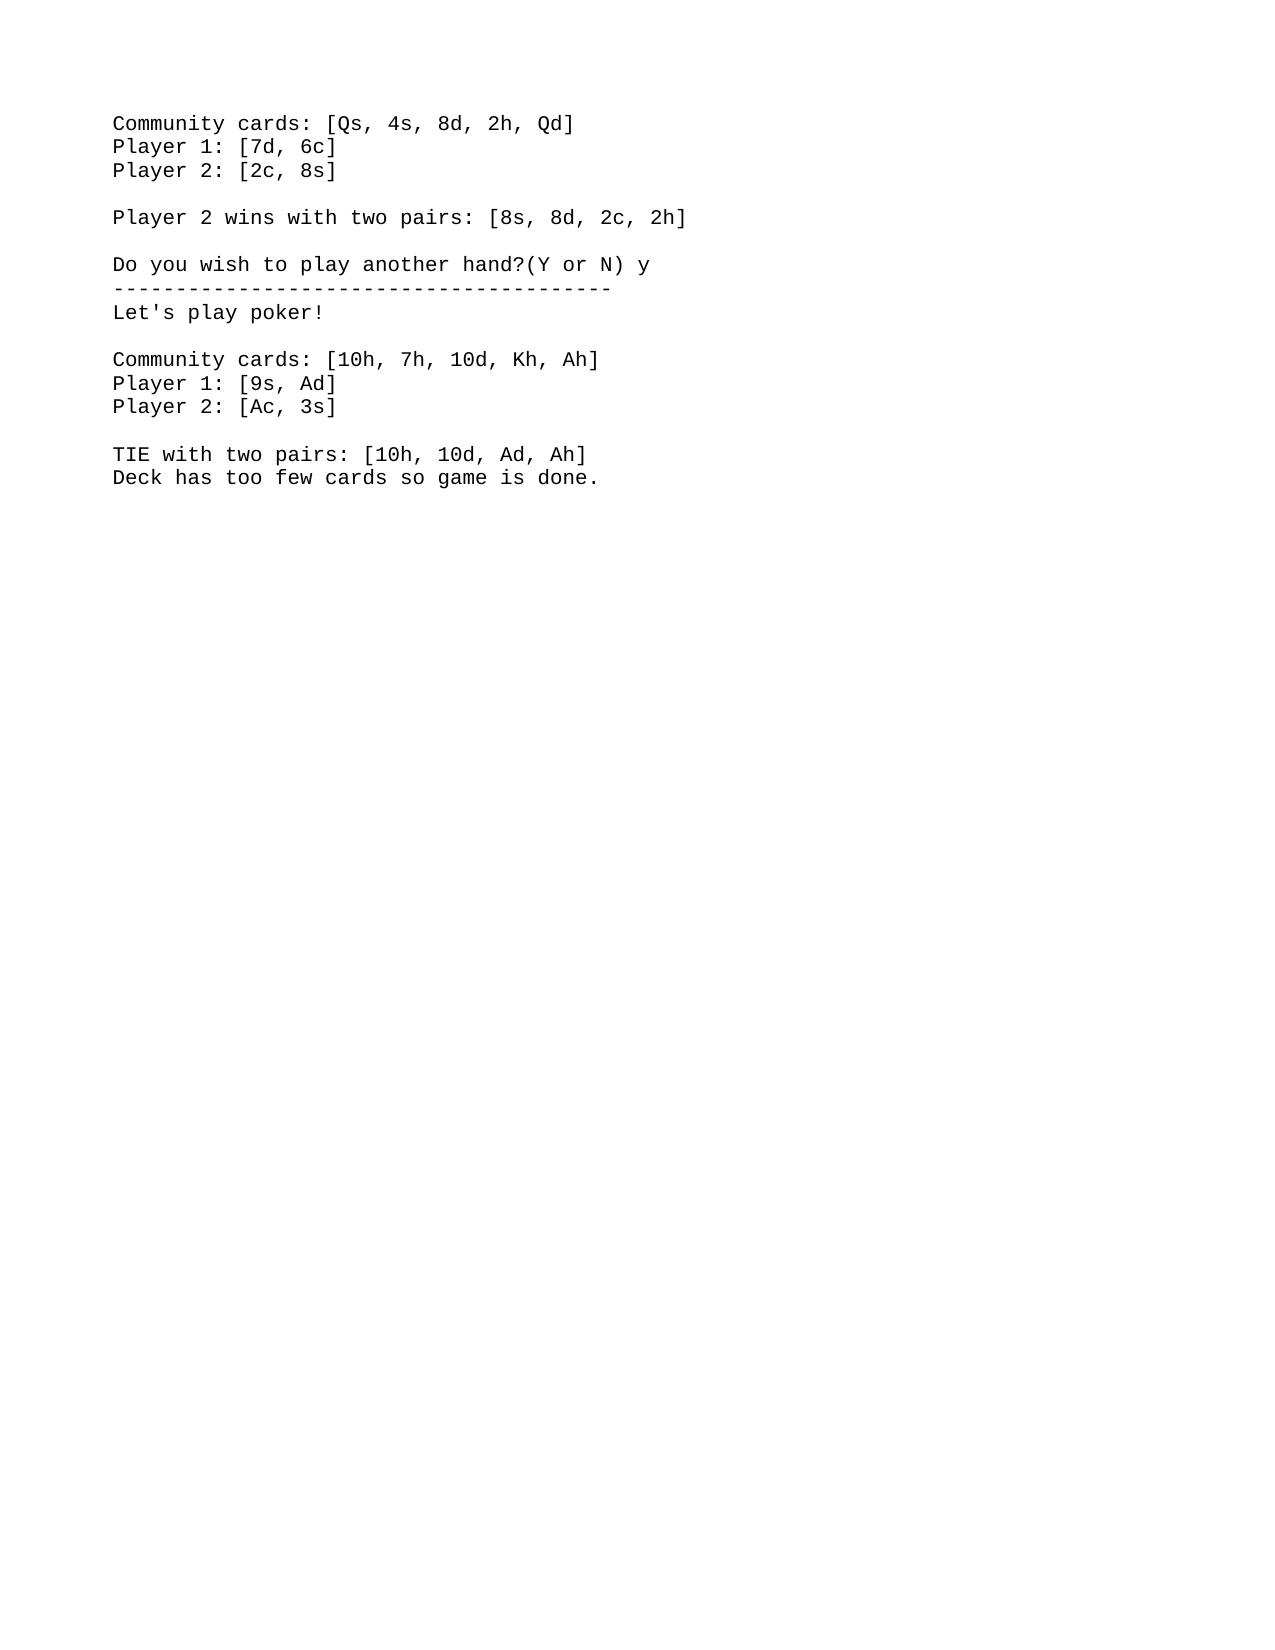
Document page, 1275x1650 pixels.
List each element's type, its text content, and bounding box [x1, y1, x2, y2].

text Community cards: [10h, 7h, 10d, Kh, Ah] [112, 349, 1162, 373]
text Community cards: [Qs, 4s, 8d, 2h, Qd] [112, 112, 1162, 136]
text Deck has too few cards so game is done. [112, 467, 1162, 491]
text Player 2: [2c, 8s] [112, 160, 1162, 183]
text Player 2 wins with two pairs: [8s, 8d, 2c, 2h] [112, 207, 1162, 231]
text Player 1: [7d, 6c] [112, 136, 1162, 160]
text Let's play poker! [112, 302, 1162, 325]
text TIE with two pairs: [10h, 10d, Ad, Ah] [112, 443, 1162, 467]
text ---------------------------------------- [112, 278, 1162, 302]
text Do you wish to play another hand?(Y or N) y [112, 254, 1162, 278]
text Player 1: [9s, Ad] [112, 373, 1162, 396]
text Player 2: [Ac, 3s] [112, 396, 1162, 420]
